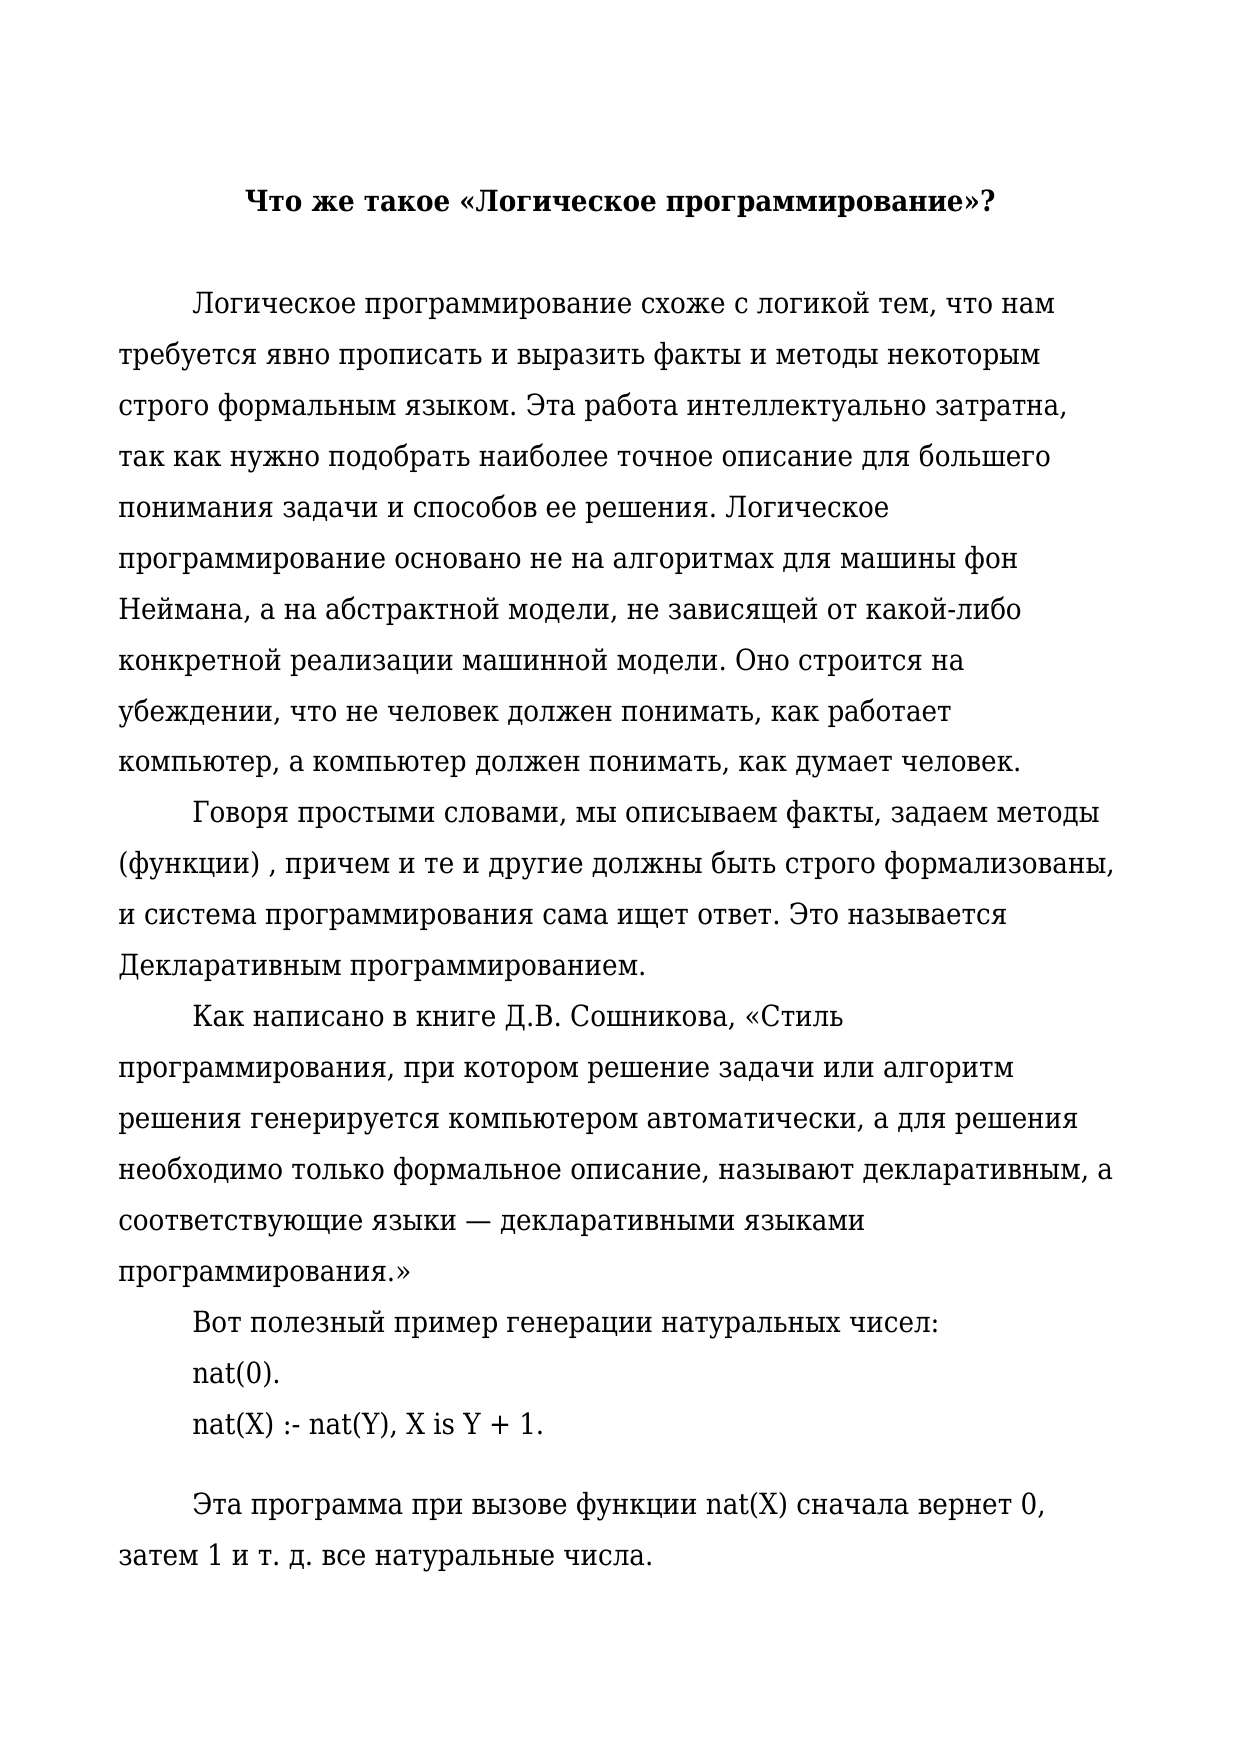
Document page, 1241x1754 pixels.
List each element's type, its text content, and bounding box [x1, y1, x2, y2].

text nat(X) :- nat(Y), X is Y + 1. [118, 1407, 1122, 1441]
text Что же такое «Логическое программирование»? [118, 184, 1122, 218]
text Вот полезный пример генерации натуральных чисел: [118, 1305, 1122, 1339]
text Логическое программирование схоже с логикой тем, что нам требуется явно прописать и выразить факты и методы некоторым строго формальным языком. Эта работа интеллектуально затратна, так как нужно подобрать наиболее точное описание для большего понимания задачи и способов ее решения. Логическое программирование основано не на алгоритмах для машины фон Неймана, а на абстрактной модели, не зависящей от какой-либо конкретной реализации машинной модели. Оно строится на убеждении, что не человек должен понимать, как работает компьютер, а компьютер должен понимать, как думает человек. [118, 286, 1122, 779]
text Как написано в книге Д.В. Сошникова, «Стиль программирования, при котором решение задачи или алгоритм решения генерируется компьютером автоматически, а для решения необходимо только формальное описание, называют декларативным, а соответствующие языки — декларативными языками программирования.» [118, 999, 1122, 1288]
text Говоря простыми словами, мы описываем факты, задаем методы (функции) , причем и те и другие должны быть строго формализованы, и система программирования сама ищет ответ. Это называется Декларативным программированием. [118, 796, 1122, 982]
text Эта программа при вызове функции nat(X) сначала вернет 0, затем 1 и т. д. все натуральные числа. [118, 1487, 1122, 1572]
text nat(0). [118, 1356, 1122, 1390]
